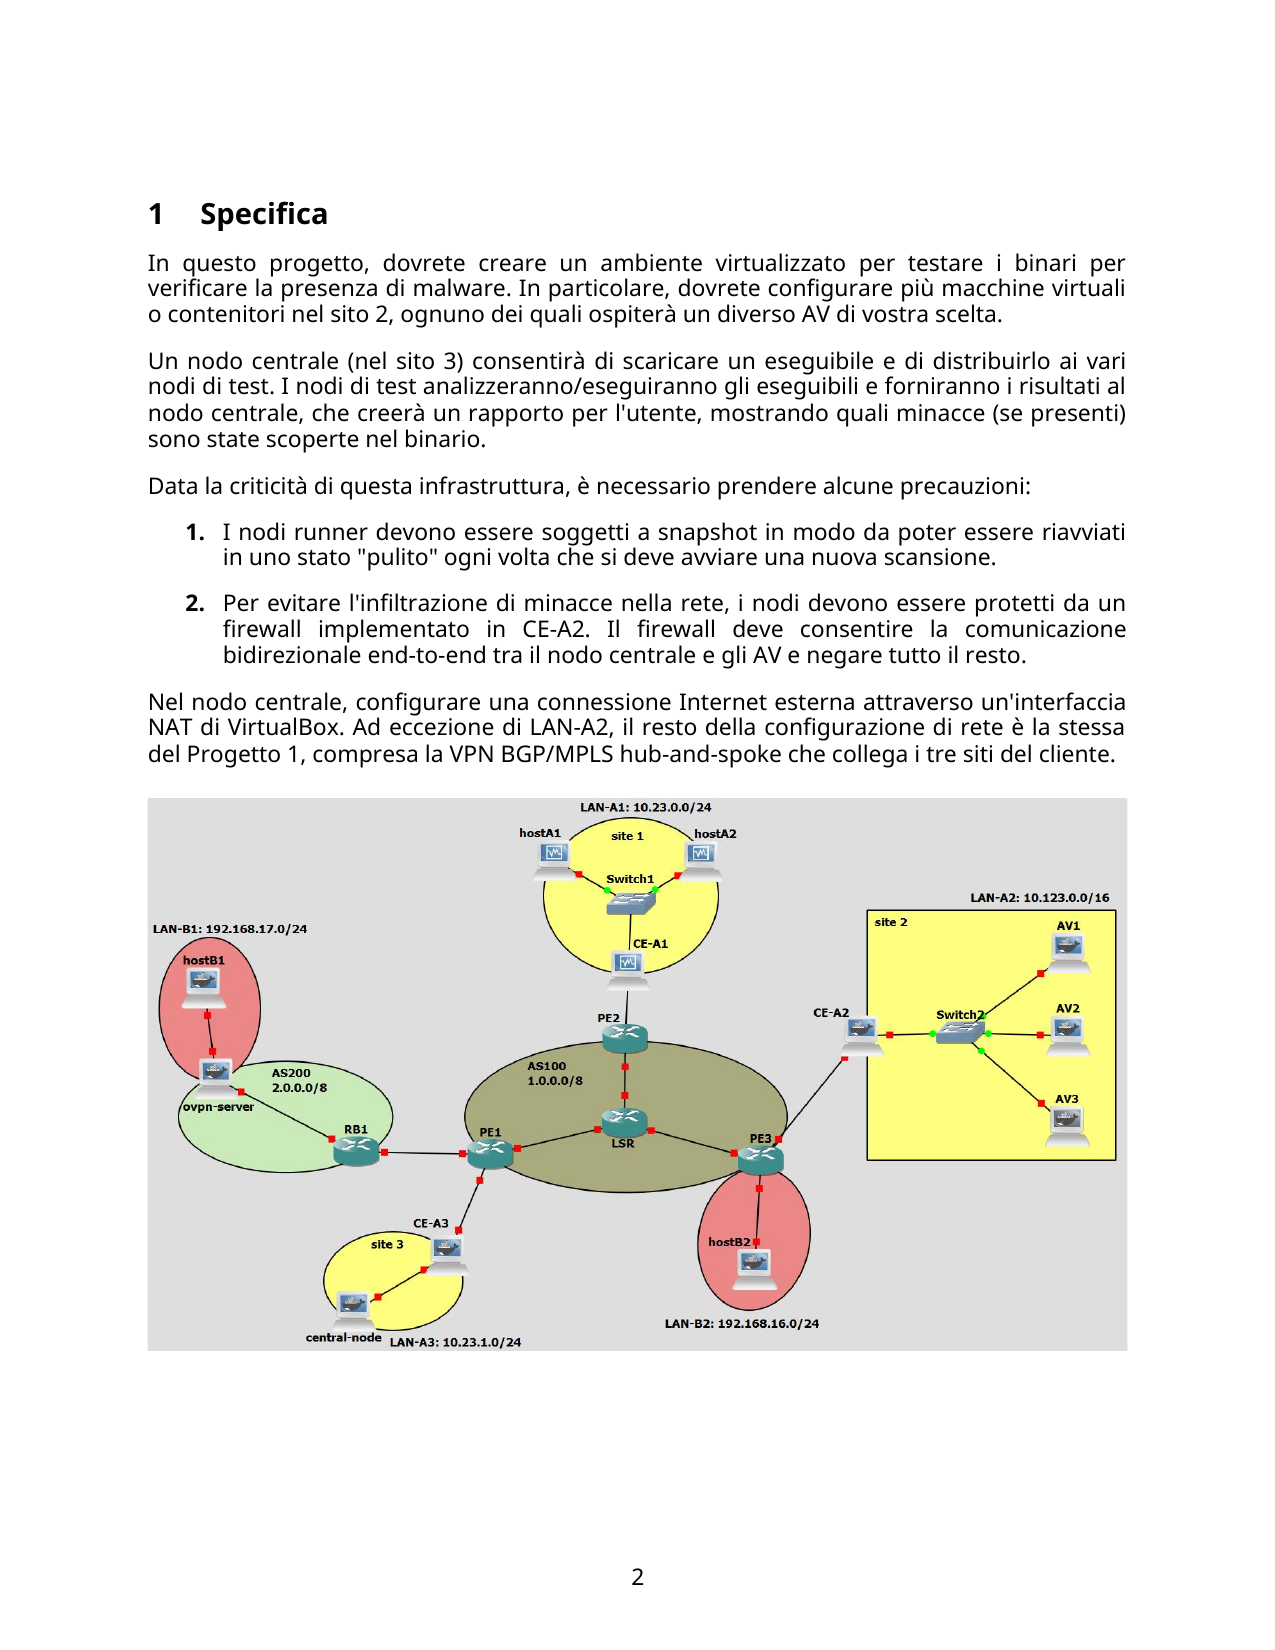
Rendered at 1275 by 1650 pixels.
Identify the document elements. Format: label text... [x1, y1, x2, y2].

text Un nodo centrale (nel sito 3) consentirà di scaricare un eseguibile e di distribuirlo ai vari nodi di test. I nodi di test analizzeranno/eseguiranno gli eseguibili e forniranno i risultati al nodo centrale, che creerà un rapporto per l'utente, mostrando quali minacce (se presenti) sono state scoperte nel binario. [148, 348, 1127, 455]
list I nodi runner devono essere soggetti a snapshot in modo da poter essere riavviati in uno stato "pulito" ogni volta che si deve avviare una nuova scansione. [185, 519, 1127, 572]
list Per evitare l'infiltrazione di minacce nella rete, i nodi devono essere protetti da un firewall implementato in CE-A2. Il firewall deve consentire la comunicazione bidirezionale end-to-end tra il nodo centrale e gli AV e negare tutto il resto. [185, 591, 1127, 670]
text Data la criticità di questa infrastruttura, è necessario prendere alcune precauzioni: [148, 473, 1127, 500]
text Nel nodo centrale, configurare una connessione Internet esterna attraverso un'interfaccia NAT di VirtualBox. Ad eccezione di LAN-A2, il resto della configurazione di rete è la stessa del Progetto 1, compresa la VPN BGP/MPLS hub-and-spoke che collega i tre siti del cliente. [148, 689, 1127, 769]
subtitle Specifica [148, 198, 1127, 231]
text In questo progetto, dovrete creare un ambiente virtualizzato per testare i binari per verificare la presenza di malware. In particolare, dovrete configurare più macchine virtuali o contenitori nel sito 2, ognuno dei quali ospiterà un diverso AV di vostra scelta. [148, 250, 1127, 330]
picture [147, 798, 1128, 1351]
